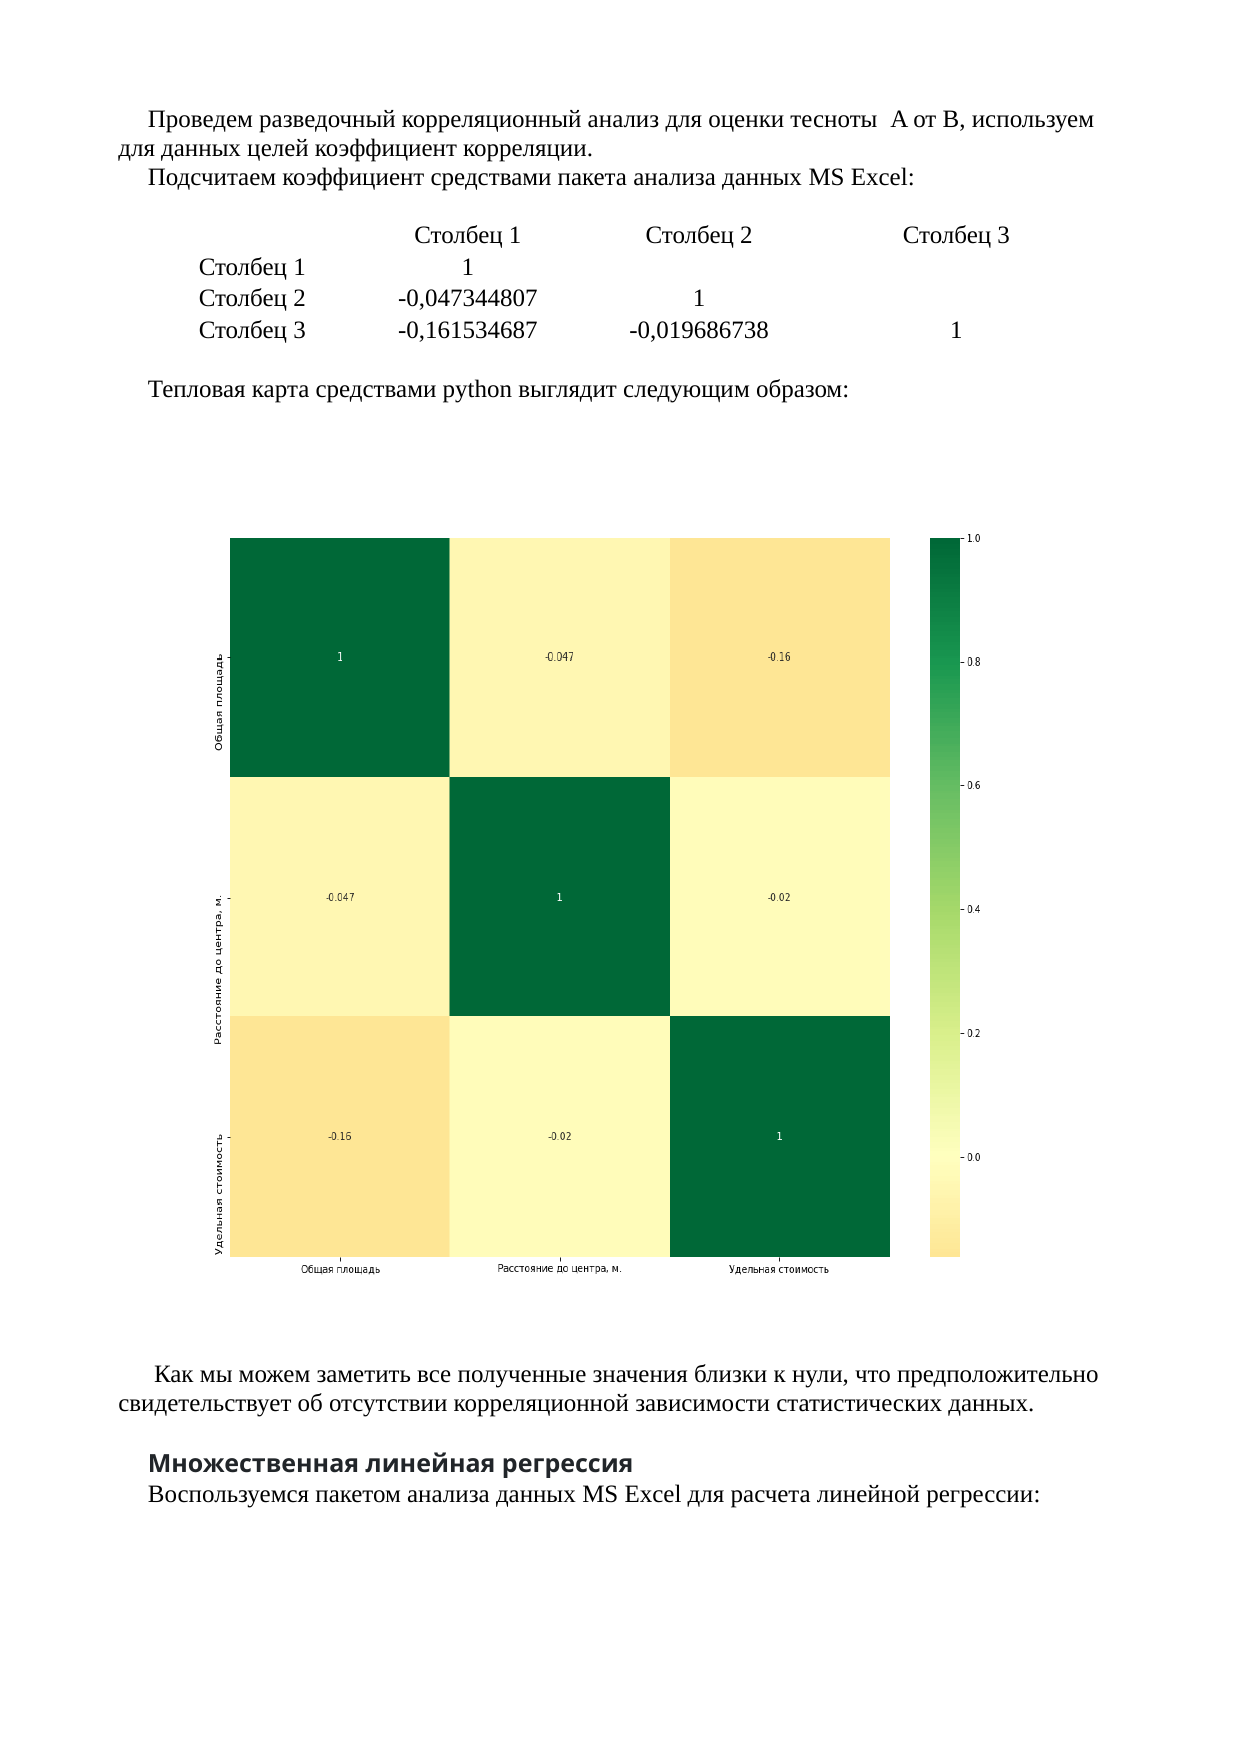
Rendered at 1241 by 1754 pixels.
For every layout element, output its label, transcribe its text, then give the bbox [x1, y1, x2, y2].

table_cell [581, 250, 817, 282]
table_cell Столбец 1 [150, 250, 354, 282]
table_cell 1 [581, 282, 817, 313]
table_cell [817, 250, 1096, 282]
table_cell Столбец 3 [150, 313, 354, 346]
table_cell -0,047344807 [354, 282, 581, 313]
text Множественная линейная регрессия [118, 1445, 1122, 1479]
table_header Столбец 1 [354, 219, 581, 250]
table_cell [817, 282, 1096, 313]
table_header [150, 219, 354, 250]
table_cell 1 [817, 313, 1096, 346]
table_cell 1 [354, 250, 581, 282]
table_header Столбец 3 [817, 219, 1096, 250]
table_cell -0,161534687 [354, 313, 581, 346]
text [118, 403, 1122, 426]
text Проведем разведочный корреляционный анализ для оценки тесноты A от B, используем для данных целей коэффициент корреляции. [118, 104, 1122, 162]
table_header Столбец 2 [581, 219, 817, 250]
picture [97, 426, 1160, 1360]
text Подсчитаем коэффициент средствами пакета анализа данных MS Excel: [118, 162, 1122, 190]
text Воспользуемся пакетом анализа данных MS Excel для расчета линейной регрессии: [118, 1479, 1122, 1508]
table_cell Столбец 2 [150, 282, 354, 313]
text Как мы можем заметить все полученные значения близки к нули, что предположительно свидетельствует об отсутствии корреляционной зависимости статистических данных. [118, 1360, 1122, 1417]
text Тепловая карта средствами python выглядит следующим образом: [118, 374, 1122, 403]
table_cell -0,019686738 [581, 313, 817, 346]
